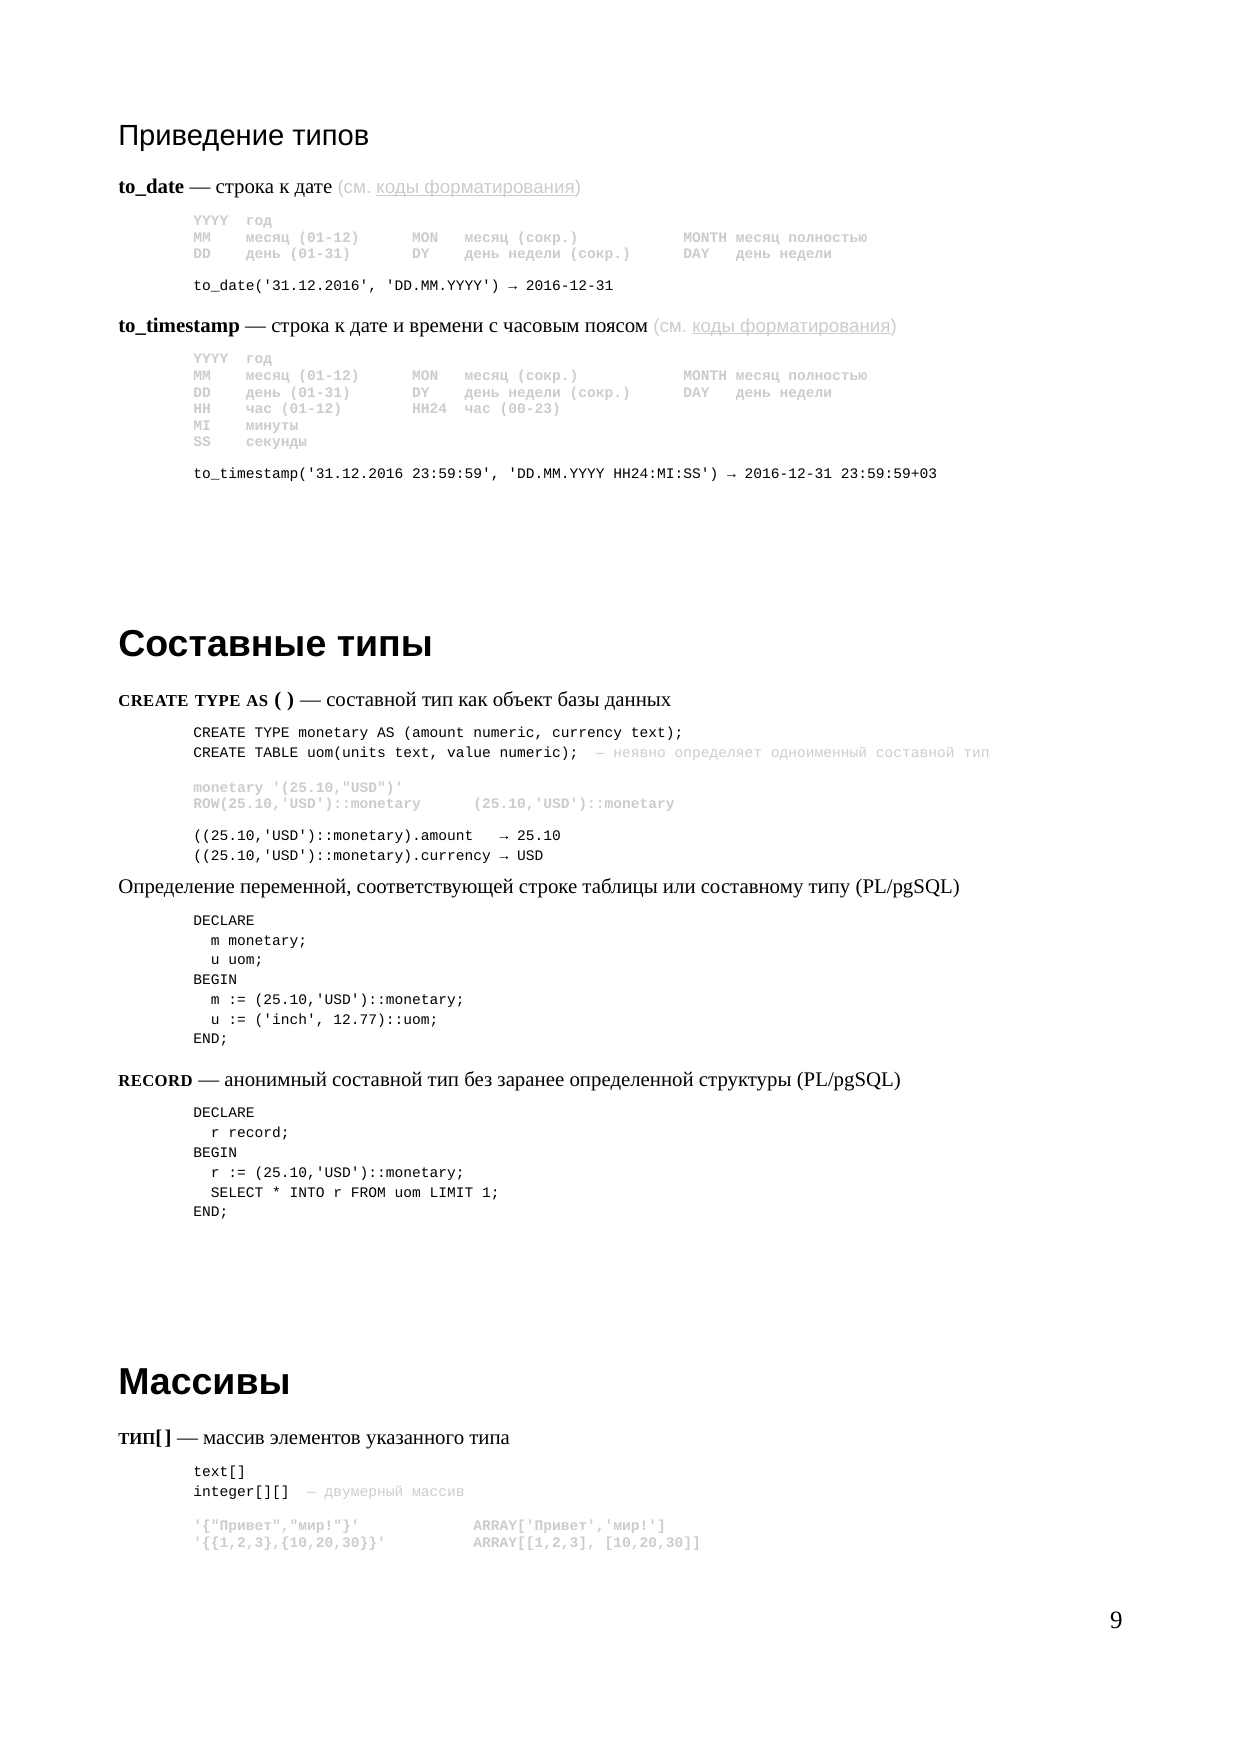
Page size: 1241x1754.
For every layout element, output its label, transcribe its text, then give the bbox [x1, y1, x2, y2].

text MI минуты [193, 418, 1122, 434]
text u := ('inch', 12.77)::uom; [193, 1012, 1122, 1028]
text ((25.10,'USD')::monetary).amount → 25.10 [193, 828, 1122, 845]
text ((25.10,'USD')::monetary).currency → USD [193, 848, 1122, 865]
text DD день (01-31) DY день недели (сокр.) DAY день недели [193, 246, 1122, 263]
text u uom; [193, 953, 1122, 969]
text to_timestamp('31.12.2016 23:59:59', 'DD.MM.YYYY HH24:MI:SS') → 2016-12-31 23:59:59+03 [193, 466, 1122, 483]
text BEGIN [193, 972, 1122, 989]
text record — анонимный составной тип без заранее определенной структуры (PL/pgSQL) [118, 1067, 1122, 1091]
subtitle Приведение типов [118, 118, 1122, 152]
text to_timestamp — строка к дате и времени с часовым поясом (см. коды форматирования) [118, 313, 1122, 337]
text BEGIN [193, 1145, 1122, 1162]
text тип[] — массив элементов указанного типа [118, 1425, 1122, 1449]
text SELECT * INTO r FROM uom LIMIT 1; [193, 1185, 1122, 1201]
text text[] [193, 1464, 1122, 1481]
text r record; [193, 1125, 1122, 1142]
text MM месяц (01-12) MON месяц (сокр.) MONTH месяц полностью [193, 368, 1122, 385]
text END; [193, 1204, 1122, 1221]
text CREATE TYPE monetary AS (amount numeric, currency text); [193, 726, 1122, 742]
text MM месяц (01-12) MON месяц (сокр.) MONTH месяц полностью [193, 230, 1122, 246]
subtitle Массивы [118, 1359, 1122, 1402]
text r := (25.10,'USD')::monetary; [193, 1165, 1122, 1182]
text DECLARE [193, 913, 1122, 929]
text '{"Привет","мир!"}' ARRAY['Привет','мир!'] [193, 1519, 1122, 1535]
text YYYY год [193, 213, 1122, 230]
text SS секунды [193, 434, 1122, 451]
text '{{1,2,3},{10,20,30}}' ARRAY[[1,2,3], [10,20,30]] [193, 1535, 1122, 1552]
text HH час (01-12) HH24 час (00-23) [193, 401, 1122, 418]
text Определение переменной, соответствующей строке таблицы или составному типу (PL/pgSQL) [118, 874, 1122, 898]
text m := (25.10,'USD')::monetary; [193, 992, 1122, 1009]
subtitle Составные типы [118, 621, 1122, 664]
text m monetary; [193, 933, 1122, 949]
text integer[][] — двумерный массив [193, 1484, 1122, 1500]
text to_date('31.12.2016', 'DD.MM.YYYY') → 2016-12-31 [193, 278, 1122, 294]
text ROW(25.10,'USD')::monetary (25.10,'USD')::monetary [193, 797, 1122, 813]
text END; [193, 1032, 1122, 1048]
text DD день (01-31) DY день недели (сокр.) DAY день недели [193, 385, 1122, 401]
text create type as ( ) — составной тип как объект базы данных [118, 687, 1122, 711]
text to_date — строка к дате (см. коды форматирования) [118, 174, 1122, 198]
text DECLARE [193, 1106, 1122, 1122]
text CREATE TABLE uom(units text, value numeric); — неявно определяет одноименный составной тип [193, 745, 1122, 762]
text YYYY год [193, 352, 1122, 368]
text monetary '(25.10,"USD")' [193, 780, 1122, 797]
